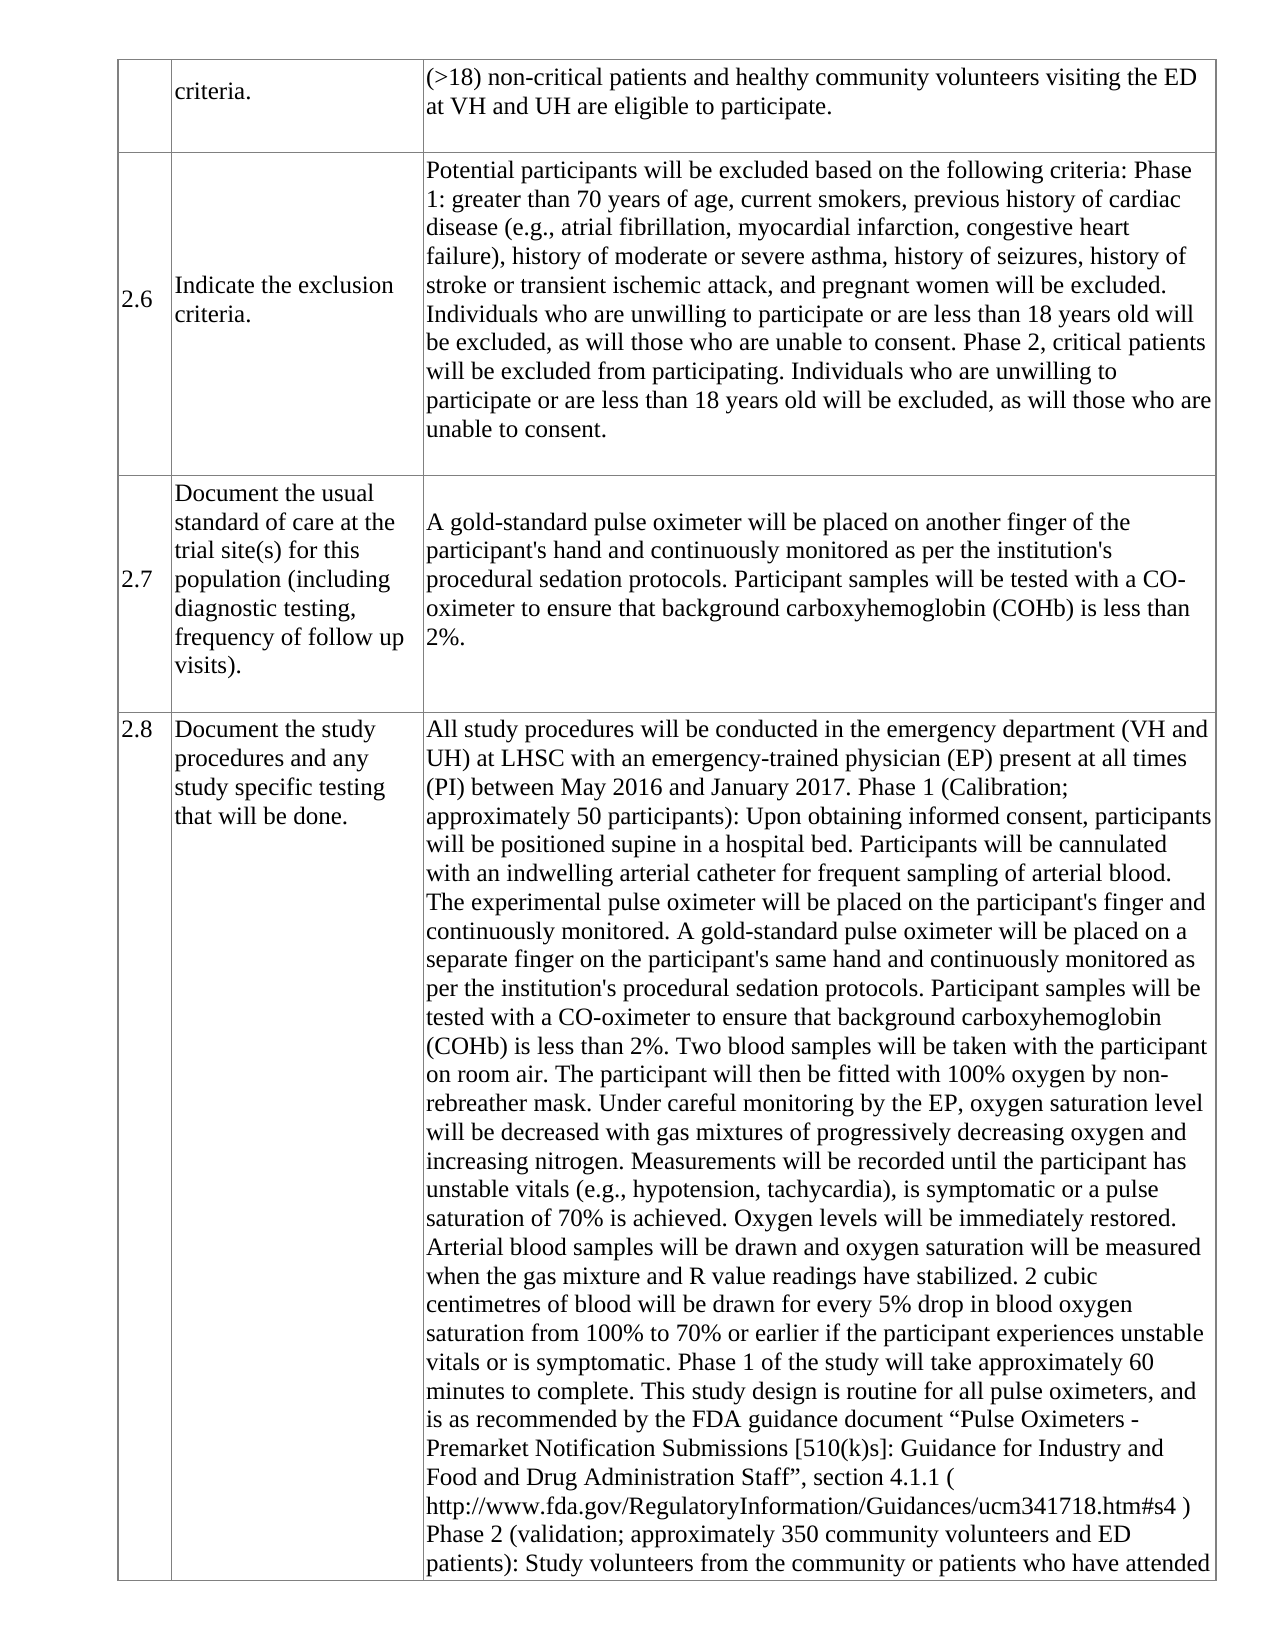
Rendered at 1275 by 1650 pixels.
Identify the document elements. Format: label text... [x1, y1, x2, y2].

table_cell criteria. [172, 60, 423, 152]
table_cell [119, 60, 171, 152]
table_cell 2.7 [119, 476, 171, 712]
table_cell 2.6 [119, 153, 171, 475]
table_cell Indicate the exclusion criteria. [172, 153, 423, 475]
table_cell Potential participants will be excluded based on the following criteria: Phase 1: greater than 70 years of age, current smokers, previous history of cardiac disease (e.g., atrial fibrillation, myocardial infarction, congestive heart failure), history of moderate or severe asthma, history of seizures, history of stroke or transient ischemic attack, and pregnant women will be excluded. Individuals who are unwilling to participate or are less than 18 years old will be excluded, as will those who are unable to consent. Phase 2, critical patients will be excluded from participating. Individuals who are unwilling to participate or are less than 18 years old will be excluded, as will those who are unable to consent. [424, 153, 1215, 475]
table_cell Document the usual standard of care at the trial site(s) for this population (including diagnostic testing, frequency of follow up visits). [172, 476, 423, 712]
table_cell A gold-standard pulse oximeter will be placed on another finger of the participant's hand and continuously monitored as per the institution's procedural sedation protocols. Participant samples will be tested with a CO-oximeter to ensure that background carboxyhemoglobin (COHb) is less than 2%. [424, 476, 1215, 712]
table_cell (>18) non-critical patients and healthy community volunteers visiting the ED at VH and UH are eligible to participate. [424, 60, 1215, 152]
table_cell Document the study procedures and any study specific testing that will be done. [172, 713, 423, 1580]
table_cell 2.8 [119, 713, 171, 1580]
table_cell All study procedures will be conducted in the emergency department (VH and UH) at LHSC with an emergency-trained physician (EP) present at all times (PI) between May 2016 and January 2017. Phase 1 (Calibration; approximately 50 participants): Upon obtaining informed consent, participants will be positioned supine in a hospital bed. Participants will be cannulated with an indwelling arterial catheter for frequent sampling of arterial blood. The experimental pulse oximeter will be placed on the participant's finger and continuously monitored. A gold-standard pulse oximeter will be placed on a separate finger on the participant's same hand and continuously monitored as per the institution's procedural sedation protocols. Participant samples will be tested with a CO-oximeter to ensure that background carboxyhemoglobin (COHb) is less than 2%. Two blood samples will be taken with the participant on room air. The participant will then be fitted with 100% oxygen by non-rebreather mask. Under careful monitoring by the EP, oxygen saturation level will be decreased with gas mixtures of progressively decreasing oxygen and increasing nitrogen. Measurements will be recorded until the participant has unstable vitals (e.g., hypotension, tachycardia), is symptomatic or a pulse saturation of 70% is achieved. Oxygen levels will be immediately restored. Arterial blood samples will be drawn and oxygen saturation will be measured when the gas mixture and R value readings have stabilized. 2 cubic centimetres of blood will be drawn for every 5% drop in blood oxygen saturation from 100% to 70% or earlier if the participant experiences unstable vitals or is symptomatic. Phase 1 of the study will take approximately 60 minutes to complete. This study design is routine for all pulse oximeters, and is as recommended by the FDA guidance document “Pulse Oximeters - Premarket Notification Submissions [510(k)s]: Guidance for Industry and Food and Drug Administration Staff”, section 4.1.1 ( http://www.fda.gov/RegulatoryInformation/Guidances/ucm341718.htm#s4 ) Phase 2 (validation; approximately 350 community volunteers and ED patients): Study volunteers from the community or patients who have attended [424, 713, 1215, 1580]
